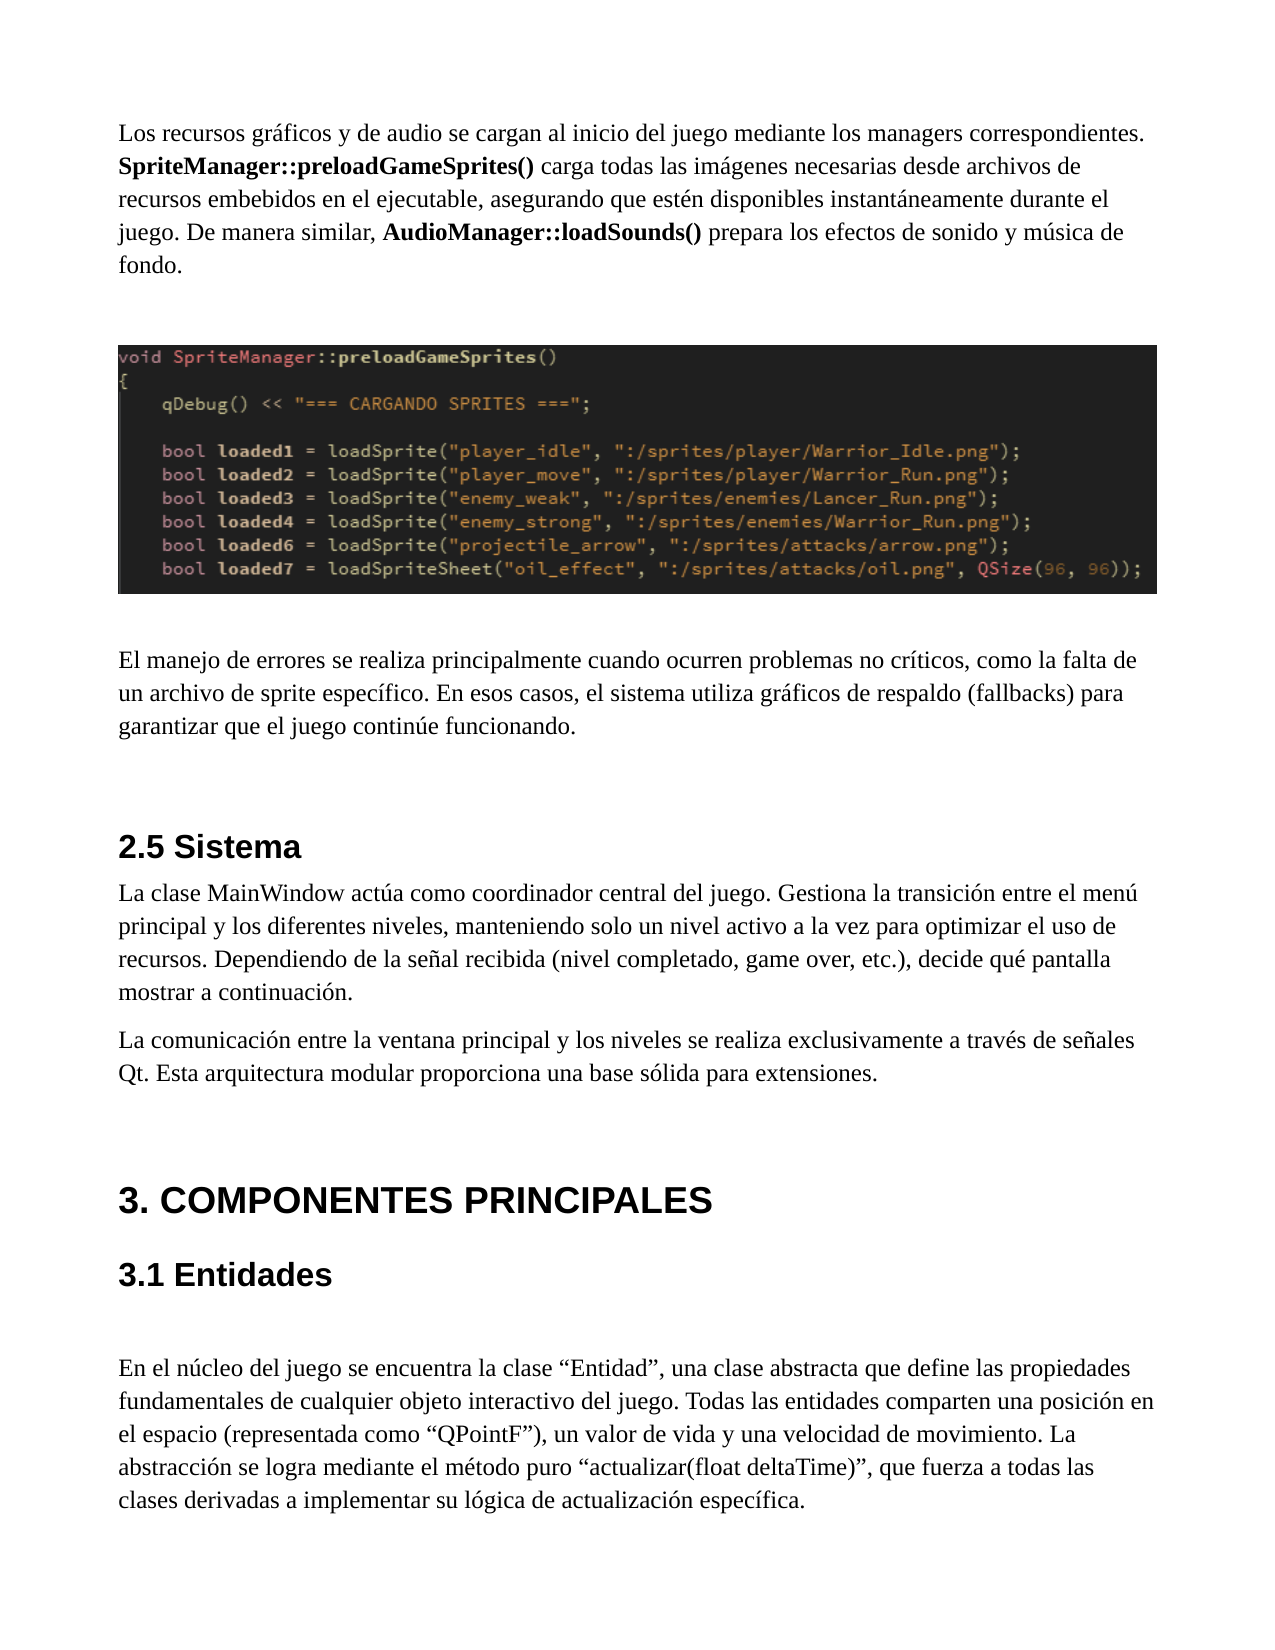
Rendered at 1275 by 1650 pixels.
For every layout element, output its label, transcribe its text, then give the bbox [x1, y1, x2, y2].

subtitle 3.1 Entidades [118, 1254, 1157, 1293]
text La comunicación entre la ventana principal y los niveles se realiza exclusivamente a través de señales Qt. Esta arquitectura modular proporciona una base sólida para extensiones. [118, 1025, 1157, 1087]
text En el núcleo del juego se encuentra la clase “Entidad”, una clase abstracta que define las propiedades fundamentales de cualquier objeto interactivo del juego. Todas las entidades comparten una posición en el espacio (representada como “QPointF”), un valor de vida y una velocidad de movimiento. La abstracción se logra mediante el método puro “actualizar(float deltaTime)”, que fuerza a todas las clases derivadas a implementar su lógica de actualización específica. [118, 1353, 1157, 1514]
text La clase MainWindow actúa como coordinador central del juego. Gestiona la transición entre el menú principal y los diferentes niveles, manteniendo solo un nivel activo a la vez para optimizar el uso de recursos. Dependiendo de la señal recibida (nivel completado, game over, etc.), decide qué pantalla mostrar a continuación. [118, 878, 1157, 1006]
text Los recursos gráficos y de audio se cargan al inicio del juego mediante los managers correspondientes. SpriteManager::preloadGameSprites() carga todas las imágenes necesarias desde archivos de recursos embebidos en el ejecutable, asegurando que estén disponibles instantáneamente durante el juego. De manera similar, AudioManager::loadSounds() prepara los efectos de sonido y música de fondo. [118, 118, 1157, 279]
picture [118, 345, 1157, 594]
subtitle 3. COMPONENTES PRINCIPALES [118, 1178, 1157, 1221]
subtitle 2.5 Sistema [118, 827, 1157, 866]
text El manejo de errores se realiza principalmente cuando ocurren problemas no críticos, como la falta de un archivo de sprite específico. En esos casos, el sistema utiliza gráficos de respaldo (fallbacks) para garantizar que el juego continúe funcionando. [118, 645, 1157, 740]
